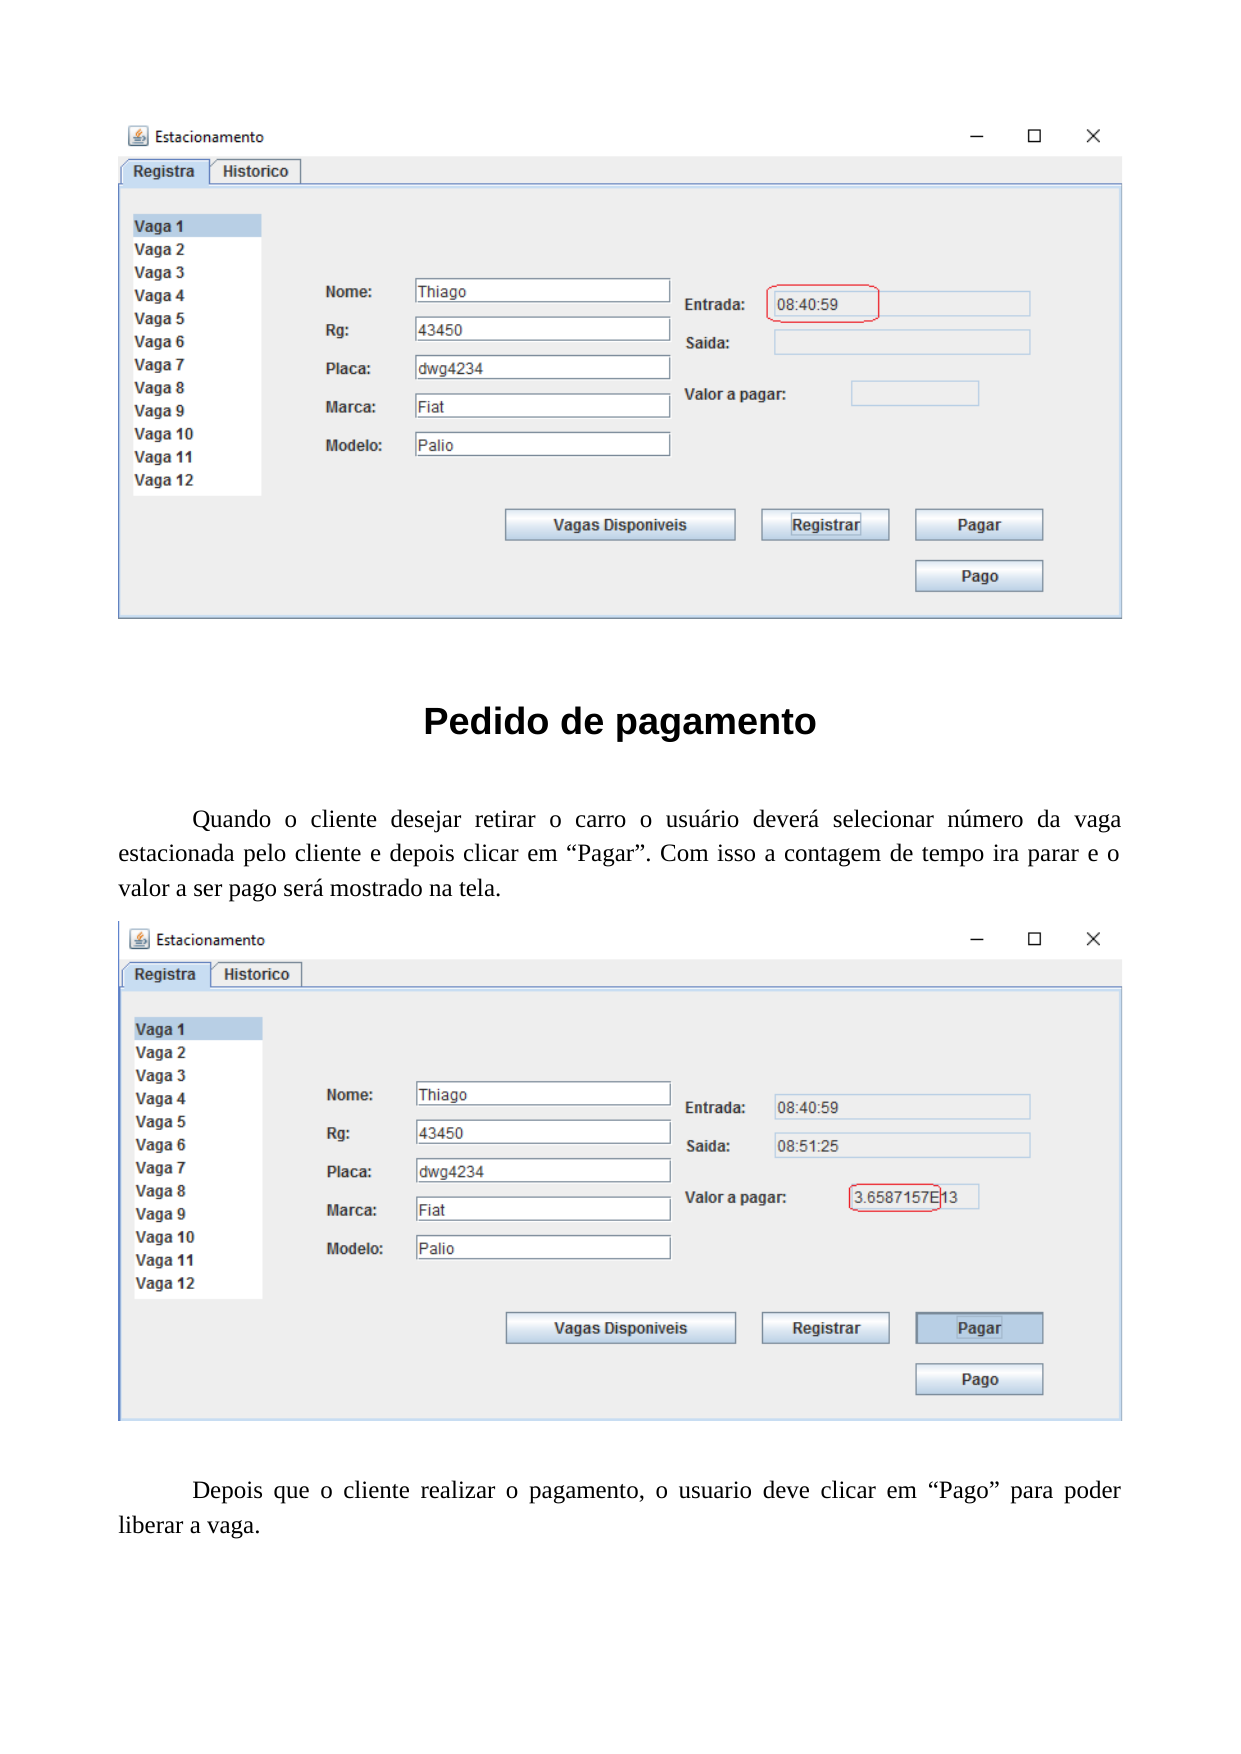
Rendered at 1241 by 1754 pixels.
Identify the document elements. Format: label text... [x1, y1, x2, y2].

text Quando o cliente desejar retirar o carro o usuário deverá selecionar número da vaga estacionada pelo cliente e depois clicar em “Pagar”. Com isso a contagem de tempo ira parar e o valor a ser pago será mostrado na tela. [118, 804, 1122, 901]
text Depois que o cliente realizar o pagamento, o usuario deve clicar em “Pago” para poder liberar a vaga. [118, 1475, 1122, 1538]
subtitle Pedido de pagamento [118, 698, 1122, 742]
picture [118, 118, 1123, 619]
picture [118, 921, 1123, 1421]
